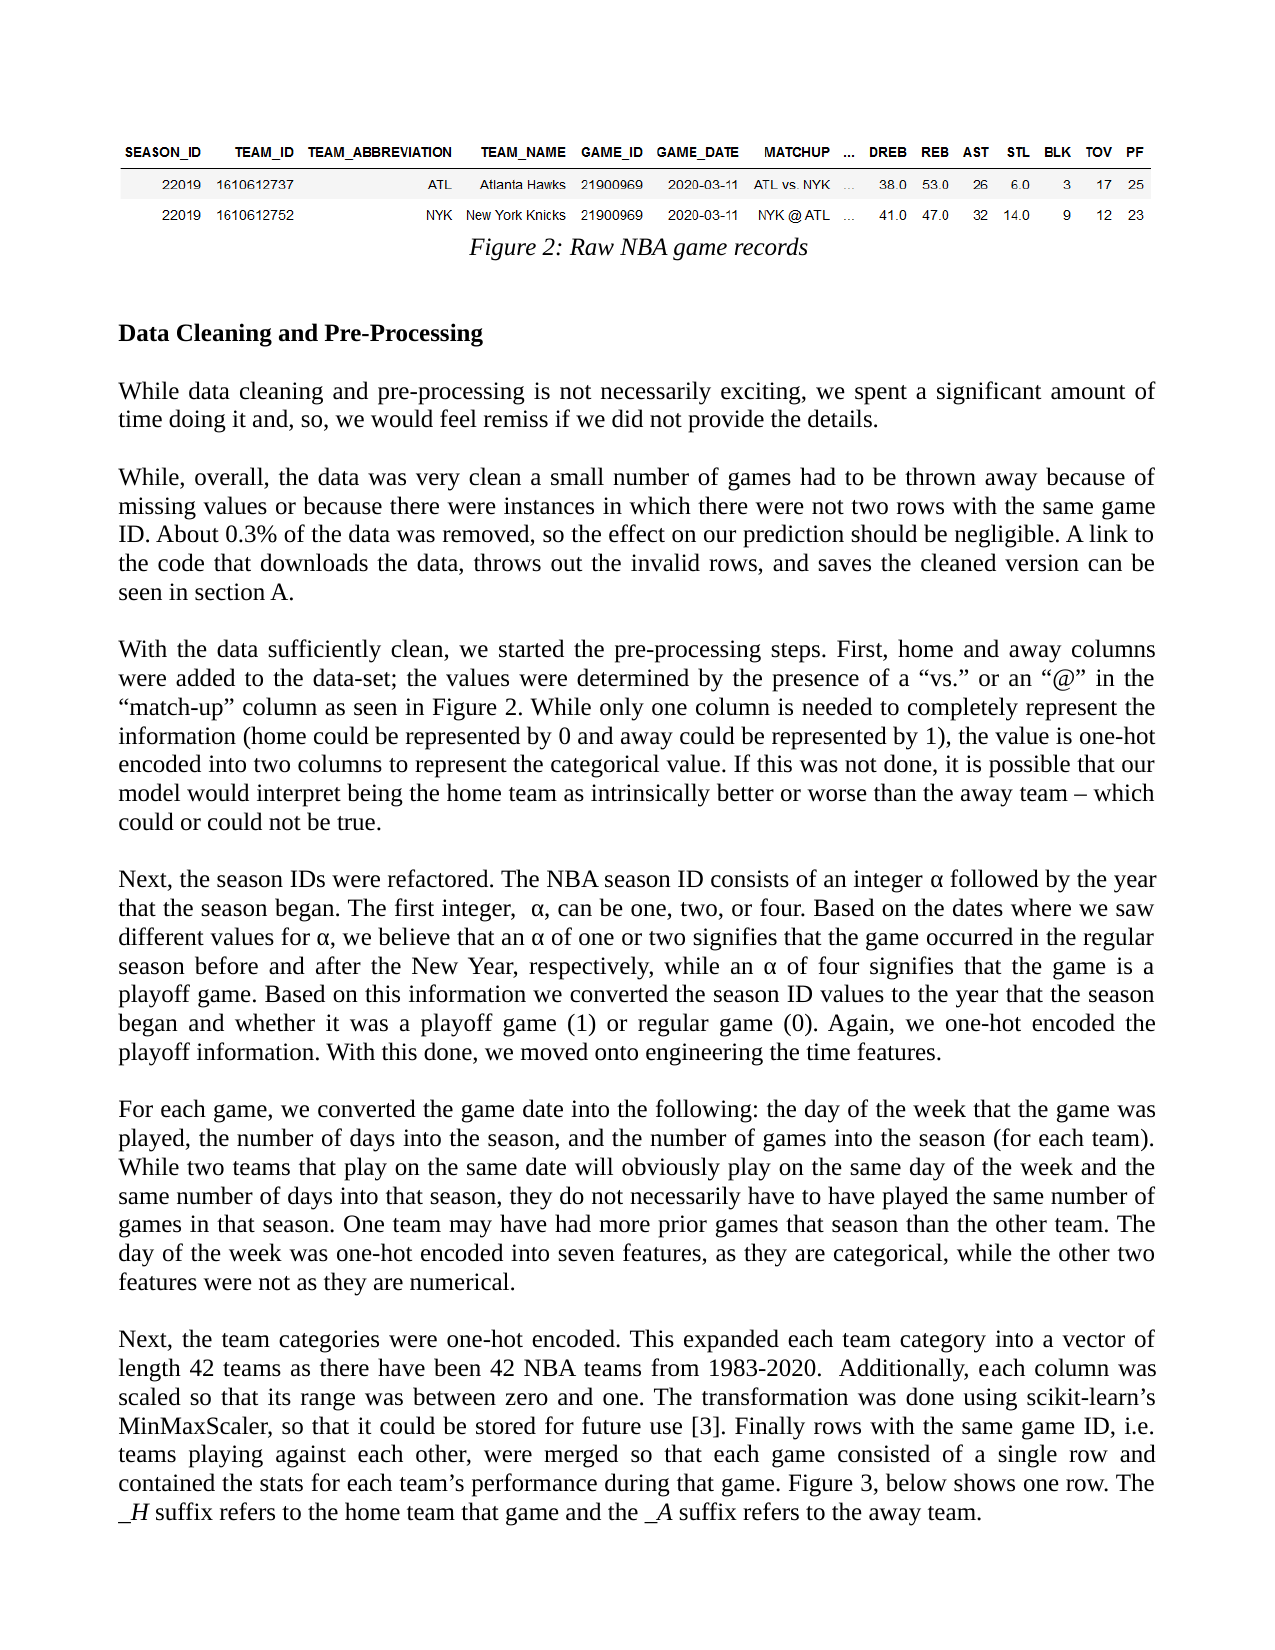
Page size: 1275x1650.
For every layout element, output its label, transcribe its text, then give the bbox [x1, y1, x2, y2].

text Data Cleaning and Pre-Processing [118, 318, 1157, 347]
text For each game, we converted the game date into the following: the day of the week that the game was played, the number of days into the season, and the number of games into the season (for each team). While two teams that play on the same date will obviously play on the same day of the week and the same number of days into that season, they do not necessarily have to have played the same number of games in that season. One team may have had more prior games that season than the other team. The day of the week was one-hot encoded into seven features, as they are categorical, while the other two features were not as they are numerical. [118, 1094, 1157, 1296]
picture [120, 138, 1160, 227]
text Next, the season IDs were refactored. The NBA season ID consists of an integer α followed by the year that the season began. The first integer, α, can be one, two, or four. Based on the dates where we saw different values for α, we believe that an α of one or two signifies that the game occurred in the regular season before and after the New Year, respectively, while an α of four signifies that the game is a playoff game. Based on this information we converted the season ID values to the year that the season began and whether it was a playoff game (1) or regular game (0). Again, we one-hot encoded the playoff information. With this done, we moved onto engineering the time features. [118, 864, 1157, 1066]
text While data cleaning and pre-processing is not necessarily exciting, we spent a significant amount of time doing it and, so, we would feel remiss if we did not provide the details. [118, 376, 1157, 433]
text Figure 2: Raw NBA game records [121, 227, 1159, 261]
text While, overall, the data was very clean a small number of games had to be thrown away because of missing values or because there were instances in which there were not two rows with the same game ID. About 0.3% of the data was removed, so the effect on our prediction should be negligible. A link to the code that downloads the data, throws out the invalid rows, and saves the cleaned version can be seen in section A. [118, 462, 1157, 606]
text Next, the team categories were one-hot encoded. This expanded each team category into a vector of length 42 teams as there have been 42 NBA teams from 1983-2020. Additionally, each column was scaled so that its range was between zero and one. The transformation was done using scikit-learn’s MinMaxScaler, so that it could be stored for future use [3]. Finally rows with the same game ID, i.e. teams playing against each other, were merged so that each game consisted of a single row and contained the stats for each team’s performance during that game. Figure 3, below shows one row. The _H suffix refers to the home team that game and the _A suffix refers to the away team. [118, 1324, 1157, 1526]
text With the data sufficiently clean, we started the pre-processing steps. First, home and away columns were added to the data-set; the values were determined by the presence of a “vs.” or an “@” in the “match-up” column as seen in Figure 2. While only one column is needed to completely represent the information (home could be represented by 0 and away could be represented by 1), the value is one-hot encoded into two columns to represent the categorical value. If this was not done, it is possible that our model would interpret being the home team as intrinsically better or worse than the away team – which could or could not be true. [118, 634, 1157, 836]
